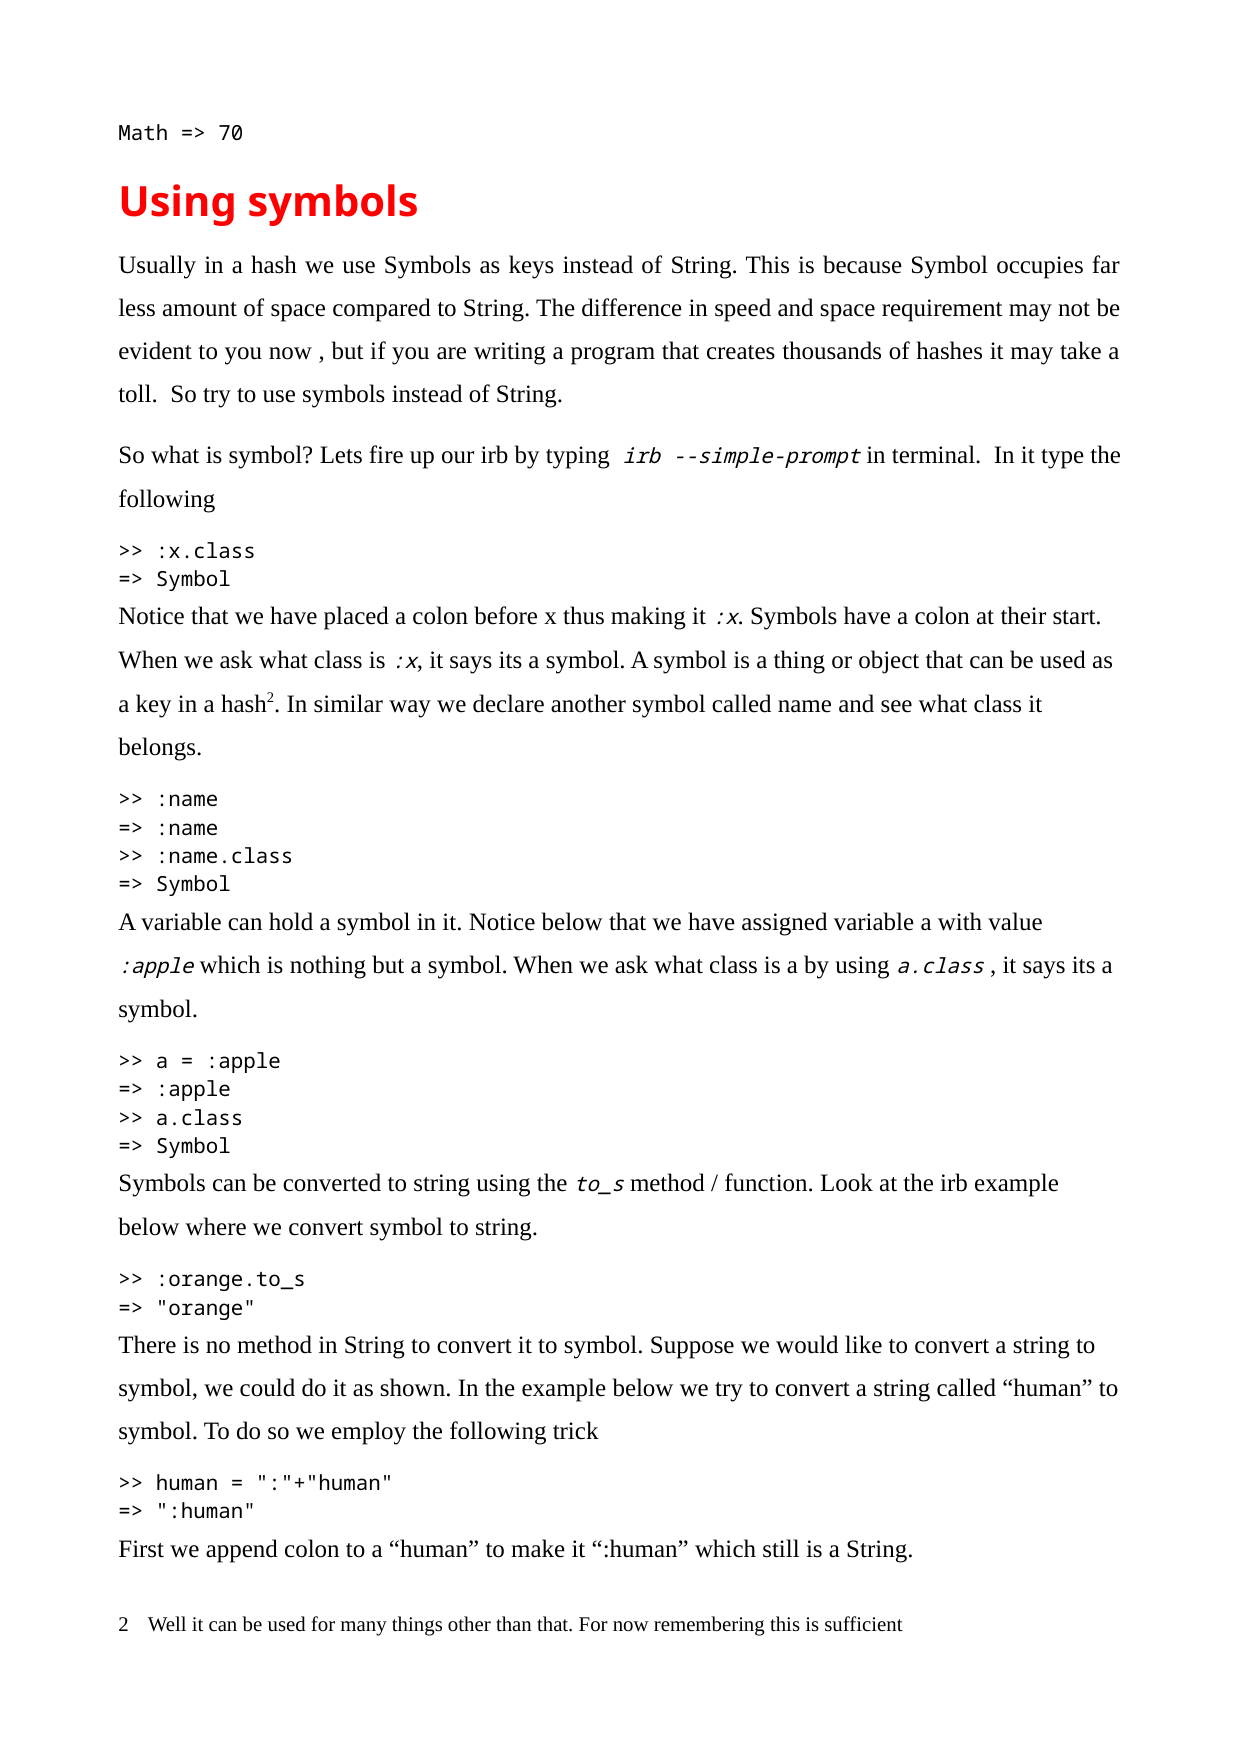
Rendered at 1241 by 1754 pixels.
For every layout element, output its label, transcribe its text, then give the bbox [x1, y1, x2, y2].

text => Symbol [118, 1131, 1122, 1159]
text >> :name [118, 784, 1122, 813]
text Symbols can be converted to string using the to_s method / function. Look at the irb example below where we convert symbol to string. [118, 1168, 1122, 1241]
text Usually in a hash we use Symbols as keys instead of String. This is because Symbol occupies far less amount of space compared to String. The difference in speed and space requirement may not be evident to you now , but if you are writing a program that creates thousands of hashes it may take a toll. So try to use symbols instead of String. [118, 250, 1122, 408]
text There is no method in String to convert it to symbol. Suppose we would like to convert a string to symbol, we could do it as shown. In the example below we try to convert a string called “human” to symbol. To do so we employ the following trick [118, 1330, 1122, 1445]
text => Symbol [118, 564, 1122, 593]
text >> a = :apple [118, 1046, 1122, 1074]
text Notice that we have placed a colon before x thus making it :x. Symbols have a colon at their start. When we ask what class is :x, it says its a symbol. A symbol is a thing or object that can be used as a key in a hash. In similar way we declare another symbol called name and see what class it belongs. [118, 601, 1122, 761]
text Math => 70 [118, 118, 1122, 147]
text => :name [118, 813, 1122, 841]
text >> a.class [118, 1103, 1122, 1131]
text >> :x.class [118, 536, 1122, 564]
text >> human = ":"+"human" [118, 1468, 1122, 1497]
text => ":human" [118, 1497, 1122, 1525]
text => :apple [118, 1074, 1122, 1103]
text => "orange" [118, 1293, 1122, 1321]
text Well it can be used for many things other than that. For now remembering this is sufficient [118, 1612, 1122, 1636]
text A variable can hold a symbol in it. Notice below that we have assigned variable a with value :apple which is nothing but a symbol. When we ask what class is a by using a.class , it says its a symbol. [118, 907, 1122, 1023]
text >> :name.class [118, 841, 1122, 869]
text => Symbol [118, 869, 1122, 898]
text First we append colon to a “human” to make it “:human” which still is a String. [118, 1534, 1122, 1563]
text So what is symbol? Lets fire up our irb by typing irb --simple-prompt in terminal. In it type the following [118, 440, 1122, 512]
subtitle Using symbols [118, 172, 1122, 228]
text >> :orange.to_s [118, 1264, 1122, 1293]
